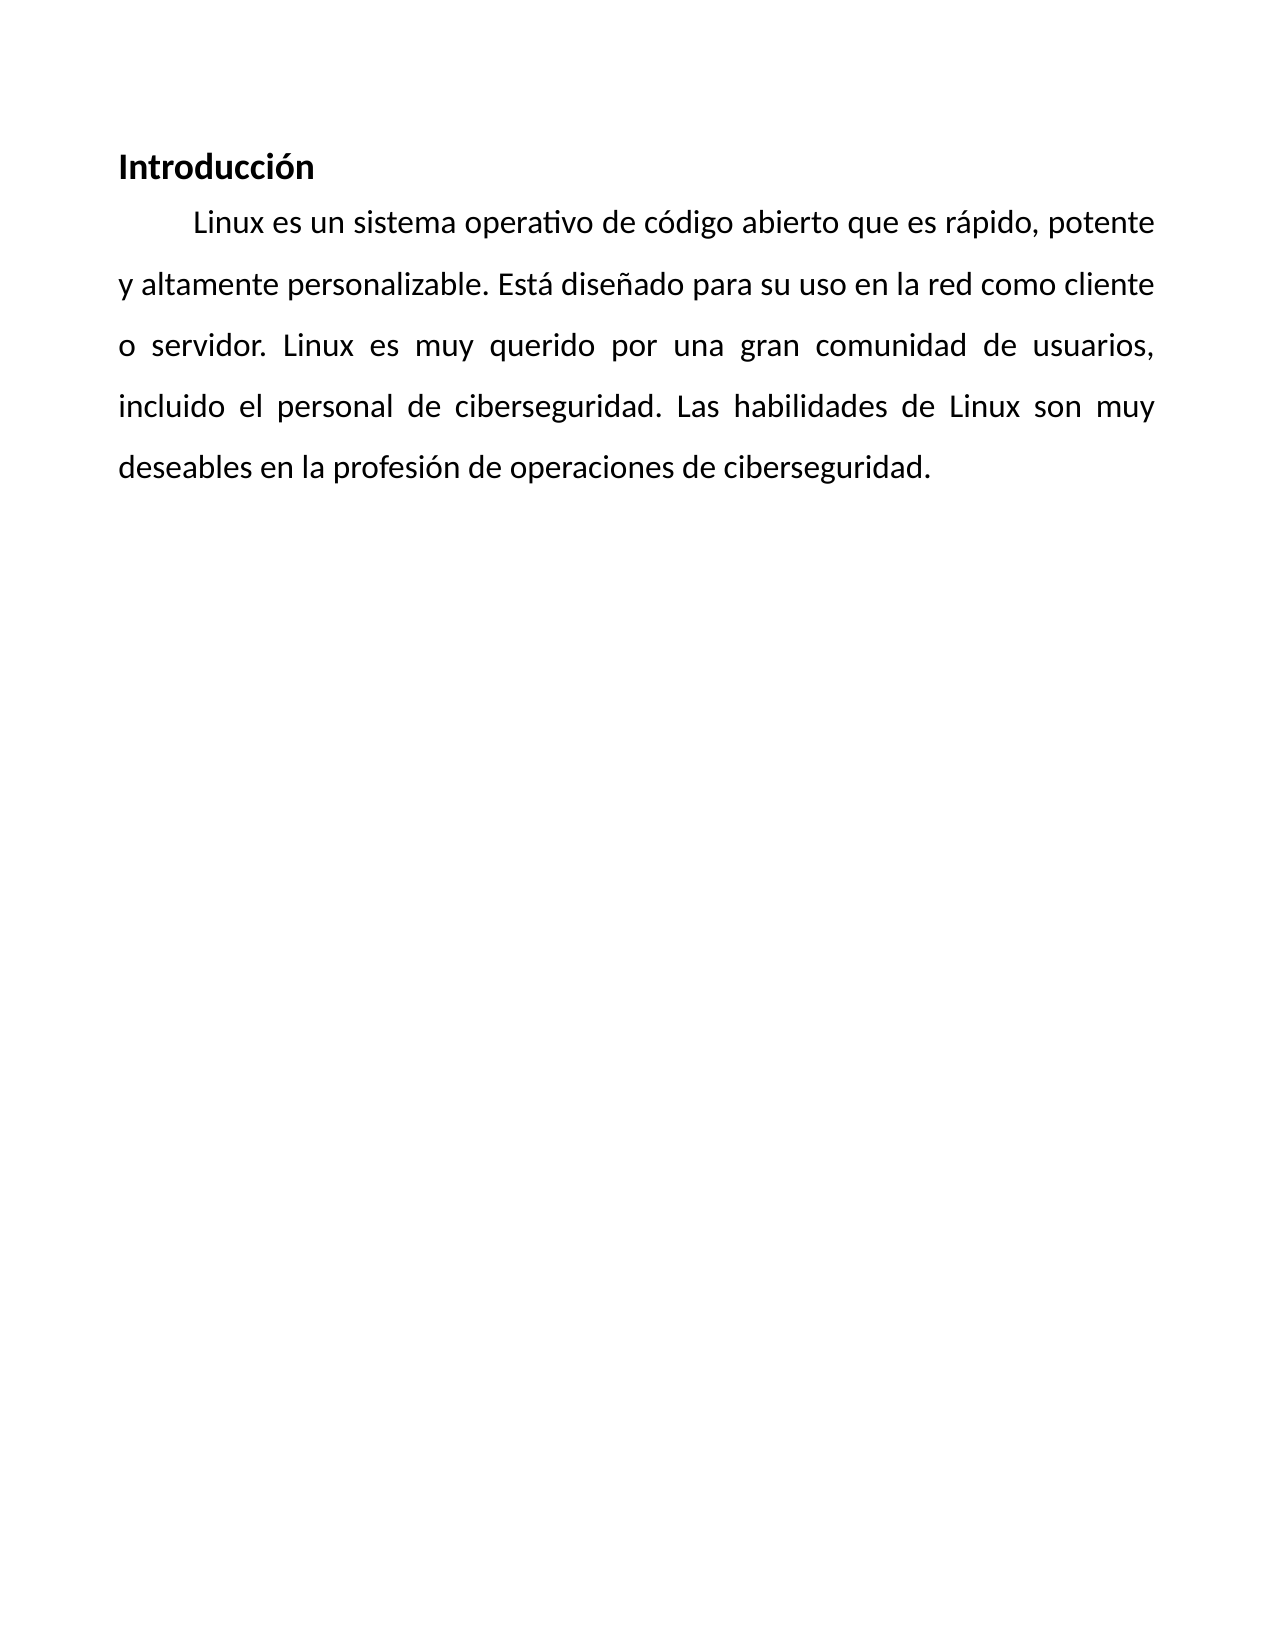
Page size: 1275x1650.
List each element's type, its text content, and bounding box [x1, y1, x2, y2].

subtitle Introducción [118, 143, 1157, 189]
text Linux es un sistema operativo de código abierto que es rápido, potente y altamente personalizable. Está diseñado para su uso en la red como cliente o servidor. Linux es muy querido por una gran comunidad de usuarios, incluido el personal de ciberseguridad. Las habilidades de Linux son muy deseables en la profesión de operaciones de ciberseguridad. [118, 201, 1157, 486]
